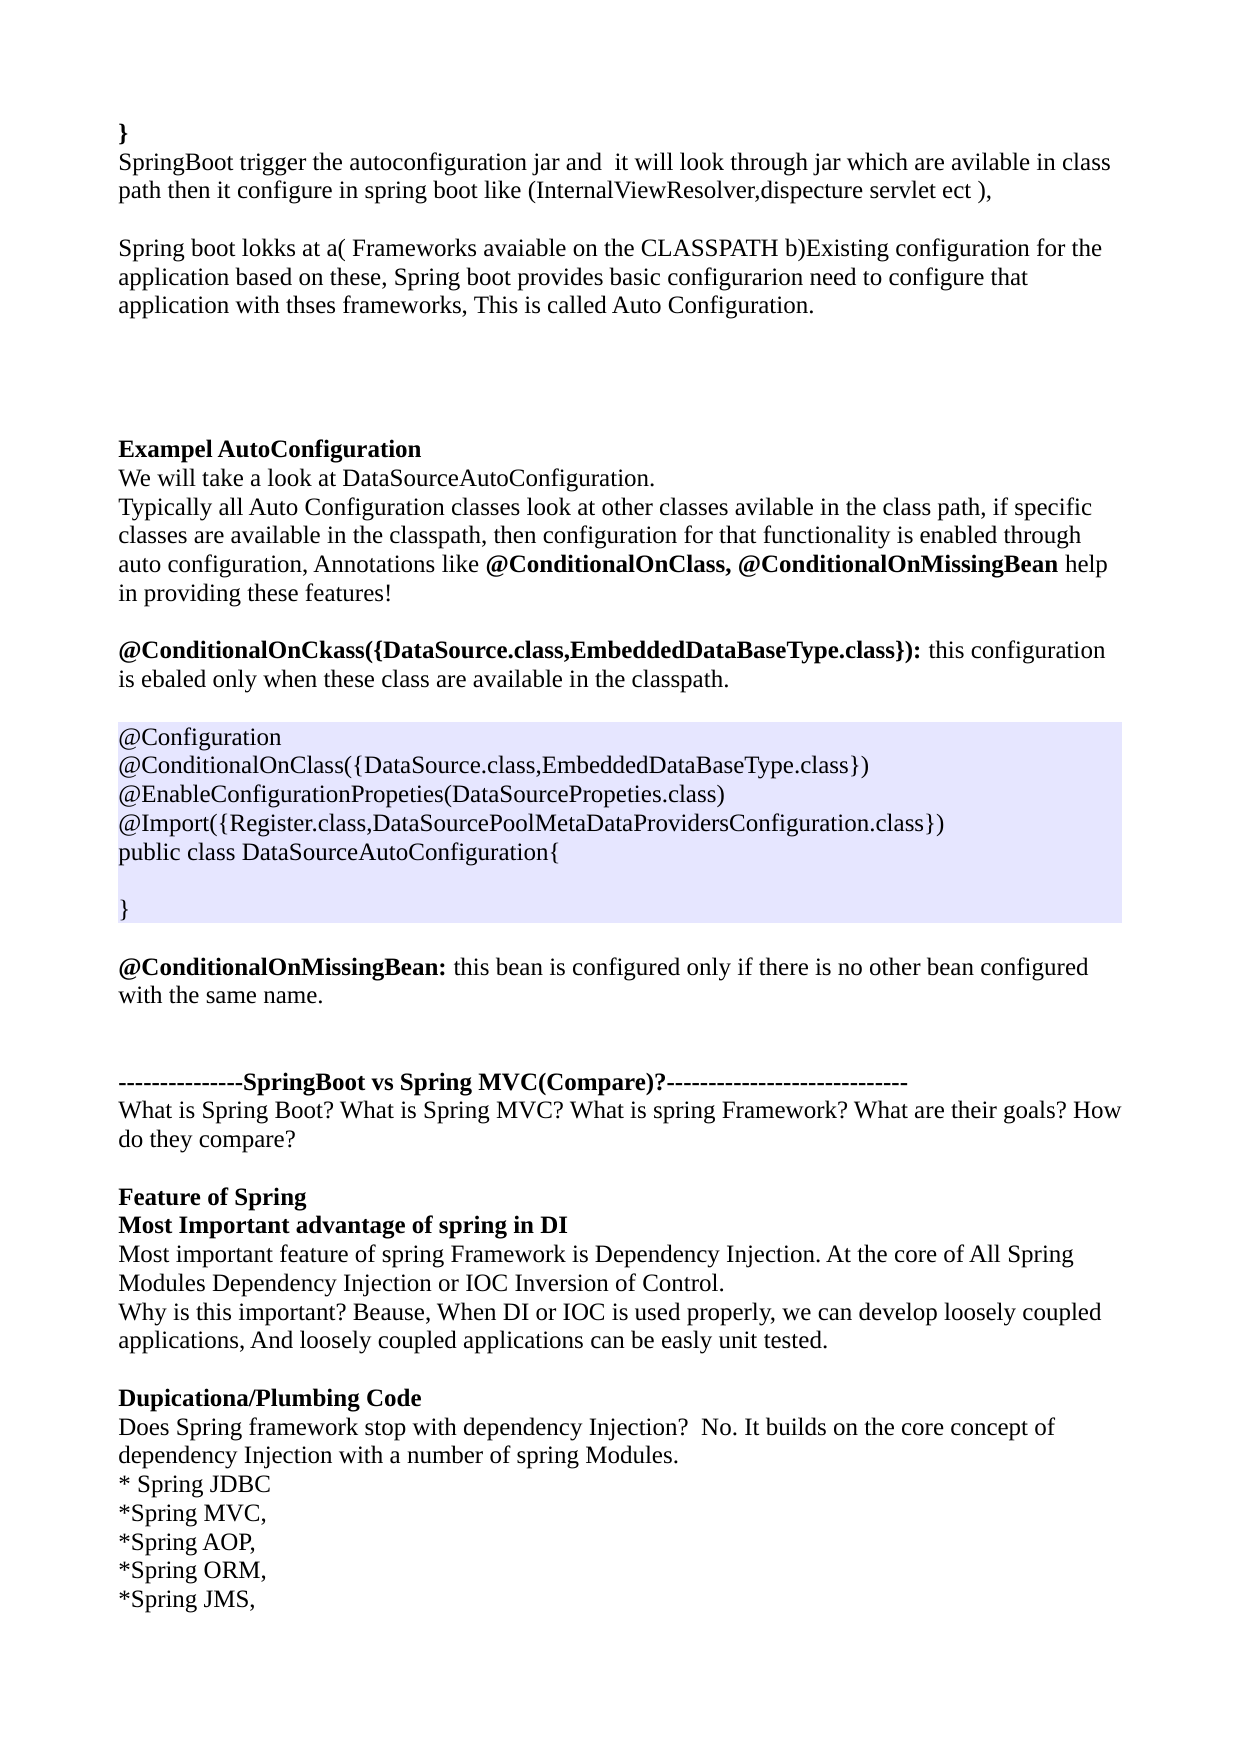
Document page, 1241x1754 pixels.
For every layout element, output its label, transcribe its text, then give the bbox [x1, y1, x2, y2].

text } [118, 894, 1122, 923]
text @ConditionalOnCkass({DataSource.class,EmbeddedDataBaseType.class}): this configuration is ebaled only when these class are available in the classpath. [118, 636, 1122, 693]
text Most important feature of spring Framework is Dependency Injection. At the core of All Spring Modules Dependency Injection or IOC Inversion of Control. [118, 1239, 1122, 1297]
text *Spring ORM, [118, 1556, 1122, 1584]
text ---------------SpringBoot vs Spring MVC(Compare)?----------------------------- [118, 1067, 1122, 1096]
text @Configuration [118, 722, 1122, 751]
text * Spring JDBC [118, 1469, 1122, 1498]
text *Spring JMS, [118, 1584, 1122, 1613]
text Typically all Auto Configuration classes look at other classes avilable in the class path, if specific classes are available in the classpath, then configuration for that functionality is enabled through auto configuration, Annotations like @ConditionalOnClass, @ConditionalOnMissingBean help in providing these features! [118, 492, 1122, 607]
text @EnableConfigurationPropeties(DataSourcePropeties.class) [118, 779, 1122, 808]
text Dupicationa/Plumbing Code [118, 1383, 1122, 1412]
text *Spring MVC, [118, 1498, 1122, 1527]
text What is Spring Boot? What is Spring MVC? What is spring Framework? What are their goals? How do they compare? [118, 1096, 1122, 1153]
text We will take a look at DataSourceAutoConfiguration. [118, 463, 1122, 492]
text Does Spring framework stop with dependency Injection? No. It builds on the core concept of dependency Injection with a number of spring Modules. [118, 1412, 1122, 1469]
text *Spring AOP, [118, 1527, 1122, 1556]
text Why is this important? Beause, When DI or IOC is used properly, we can develop loosely coupled applications, And loosely coupled applications can be easly unit tested. [118, 1297, 1122, 1354]
text @Import({Register.class,DataSourcePoolMetaDataProvidersConfiguration.class}) [118, 808, 1122, 837]
text public class DataSourceAutoConfiguration{ [118, 837, 1122, 866]
text } [118, 118, 1122, 147]
text Feature of Spring [118, 1182, 1122, 1211]
text @ConditionalOnMissingBean: this bean is configured only if there is no other bean configured with the same name. [118, 952, 1122, 1009]
text Exampel AutoConfiguration [118, 434, 1122, 463]
text SpringBoot trigger the autoconfiguration jar and it will look through jar which are avilable in class path then it configure in spring boot like (InternalViewResolver,dispecture servlet ect ), [118, 147, 1122, 204]
text @ConditionalOnClass({DataSource.class,EmbeddedDataBaseType.class}) [118, 751, 1122, 779]
text Most Important advantage of spring in DI [118, 1211, 1122, 1239]
text Spring boot lokks at a( Frameworks avaiable on the CLASSPATH b)Existing configuration for the application based on these, Spring boot provides basic configurarion need to configure that application with thses frameworks, This is called Auto Configuration. [118, 233, 1122, 319]
